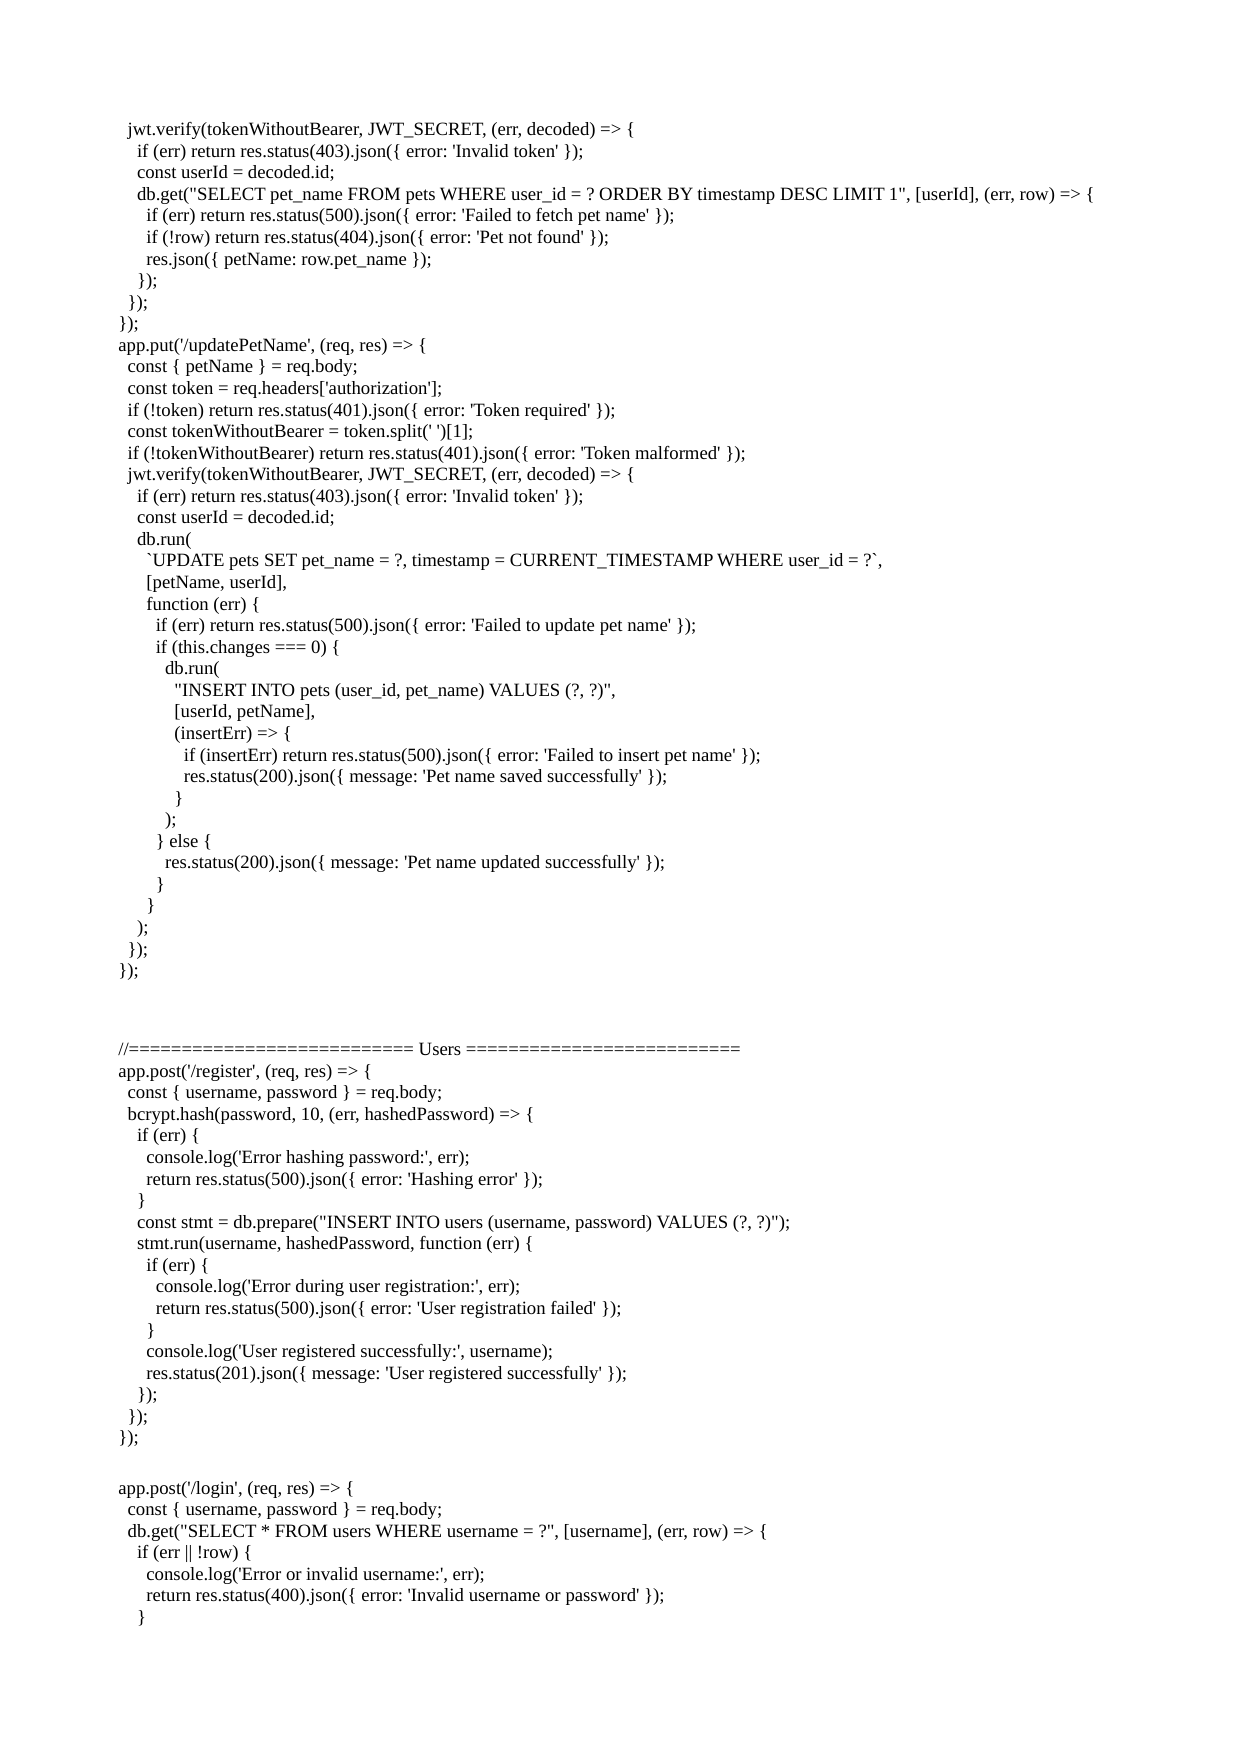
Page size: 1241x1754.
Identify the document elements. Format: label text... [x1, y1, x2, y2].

text jwt.verify(tokenWithoutBearer, JWT_SECRET, (err, decoded) => { [118, 118, 1122, 140]
text }); [118, 959, 1122, 981]
text `UPDATE pets SET pet_name = ?, timestamp = CURRENT_TIMESTAMP WHERE user_id = ?`, [118, 549, 1122, 571]
text } [118, 873, 1122, 894]
text } [118, 1606, 1122, 1627]
text app.post('/register', (req, res) => { [118, 1060, 1122, 1081]
text if (err) return res.status(403).json({ error: 'Invalid token' }); [118, 485, 1122, 506]
text const tokenWithoutBearer = token.split(' ')[1]; [118, 420, 1122, 442]
text console.log('Error or invalid username:', err); [118, 1563, 1122, 1584]
text return res.status(400).json({ error: 'Invalid username or password' }); [118, 1584, 1122, 1606]
text db.run( [118, 657, 1122, 679]
text if (this.changes === 0) { [118, 636, 1122, 657]
text if (!row) return res.status(404).json({ error: 'Pet not found' }); [118, 226, 1122, 247]
text (insertErr) => { [118, 722, 1122, 743]
text }); [118, 269, 1122, 291]
text } [118, 1318, 1122, 1340]
text //=========================== Users ========================== [118, 1038, 1122, 1060]
text if (insertErr) return res.status(500).json({ error: 'Failed to insert pet name' }); [118, 743, 1122, 765]
text if (err) return res.status(500).json({ error: 'Failed to update pet name' }); [118, 614, 1122, 636]
text if (err) { [118, 1124, 1122, 1146]
text if (err) return res.status(403).json({ error: 'Invalid token' }); [118, 140, 1122, 161]
text function (err) { [118, 592, 1122, 614]
text }); [118, 291, 1122, 312]
text res.status(201).json({ message: 'User registered successfully' }); [118, 1362, 1122, 1383]
text ); [118, 916, 1122, 937]
text }); [118, 1383, 1122, 1405]
text "INSERT INTO pets (user_id, pet_name) VALUES (?, ?)", [118, 679, 1122, 700]
text db.get("SELECT * FROM users WHERE username = ?", [username], (err, row) => { [118, 1520, 1122, 1541]
text app.put('/updatePetName', (req, res) => { [118, 334, 1122, 355]
text const userId = decoded.id; [118, 506, 1122, 528]
text jwt.verify(tokenWithoutBearer, JWT_SECRET, (err, decoded) => { [118, 463, 1122, 485]
text const userId = decoded.id; [118, 161, 1122, 183]
text [petName, userId], [118, 571, 1122, 592]
text console.log('Error during user registration:', err); [118, 1275, 1122, 1297]
text } [118, 894, 1122, 916]
text app.post('/login', (req, res) => { [118, 1477, 1122, 1498]
text bcrypt.hash(password, 10, (err, hashedPassword) => { [118, 1103, 1122, 1124]
text return res.status(500).json({ error: 'Hashing error' }); [118, 1167, 1122, 1189]
text if (!tokenWithoutBearer) return res.status(401).json({ error: 'Token malformed' }); [118, 442, 1122, 463]
text [userId, petName], [118, 700, 1122, 722]
text }); [118, 1405, 1122, 1426]
text const token = req.headers['authorization']; [118, 377, 1122, 398]
text res.status(200).json({ message: 'Pet name saved successfully' }); [118, 765, 1122, 787]
text if (err || !row) { [118, 1541, 1122, 1563]
text if (!token) return res.status(401).json({ error: 'Token required' }); [118, 398, 1122, 420]
text } else { [118, 830, 1122, 851]
text console.log('User registered successfully:', username); [118, 1340, 1122, 1362]
text }); [118, 1426, 1122, 1448]
text ); [118, 808, 1122, 830]
text }); [118, 937, 1122, 959]
text } [118, 1189, 1122, 1211]
text }); [118, 312, 1122, 334]
text } [118, 787, 1122, 808]
text db.get("SELECT pet_name FROM pets WHERE user_id = ? ORDER BY timestamp DESC LIMIT 1", [userId], (err, row) => { [118, 183, 1122, 204]
text if (err) { [118, 1254, 1122, 1275]
text res.status(200).json({ message: 'Pet name updated successfully' }); [118, 851, 1122, 873]
text if (err) return res.status(500).json({ error: 'Failed to fetch pet name' }); [118, 204, 1122, 226]
text console.log('Error hashing password:', err); [118, 1146, 1122, 1167]
text const stmt = db.prepare("INSERT INTO users (username, password) VALUES (?, ?)"); [118, 1211, 1122, 1232]
text db.run( [118, 528, 1122, 549]
text const { username, password } = req.body; [118, 1081, 1122, 1103]
text res.json({ petName: row.pet_name }); [118, 247, 1122, 269]
text const { petName } = req.body; [118, 355, 1122, 377]
text const { username, password } = req.body; [118, 1498, 1122, 1520]
text return res.status(500).json({ error: 'User registration failed' }); [118, 1297, 1122, 1318]
text stmt.run(username, hashedPassword, function (err) { [118, 1232, 1122, 1254]
